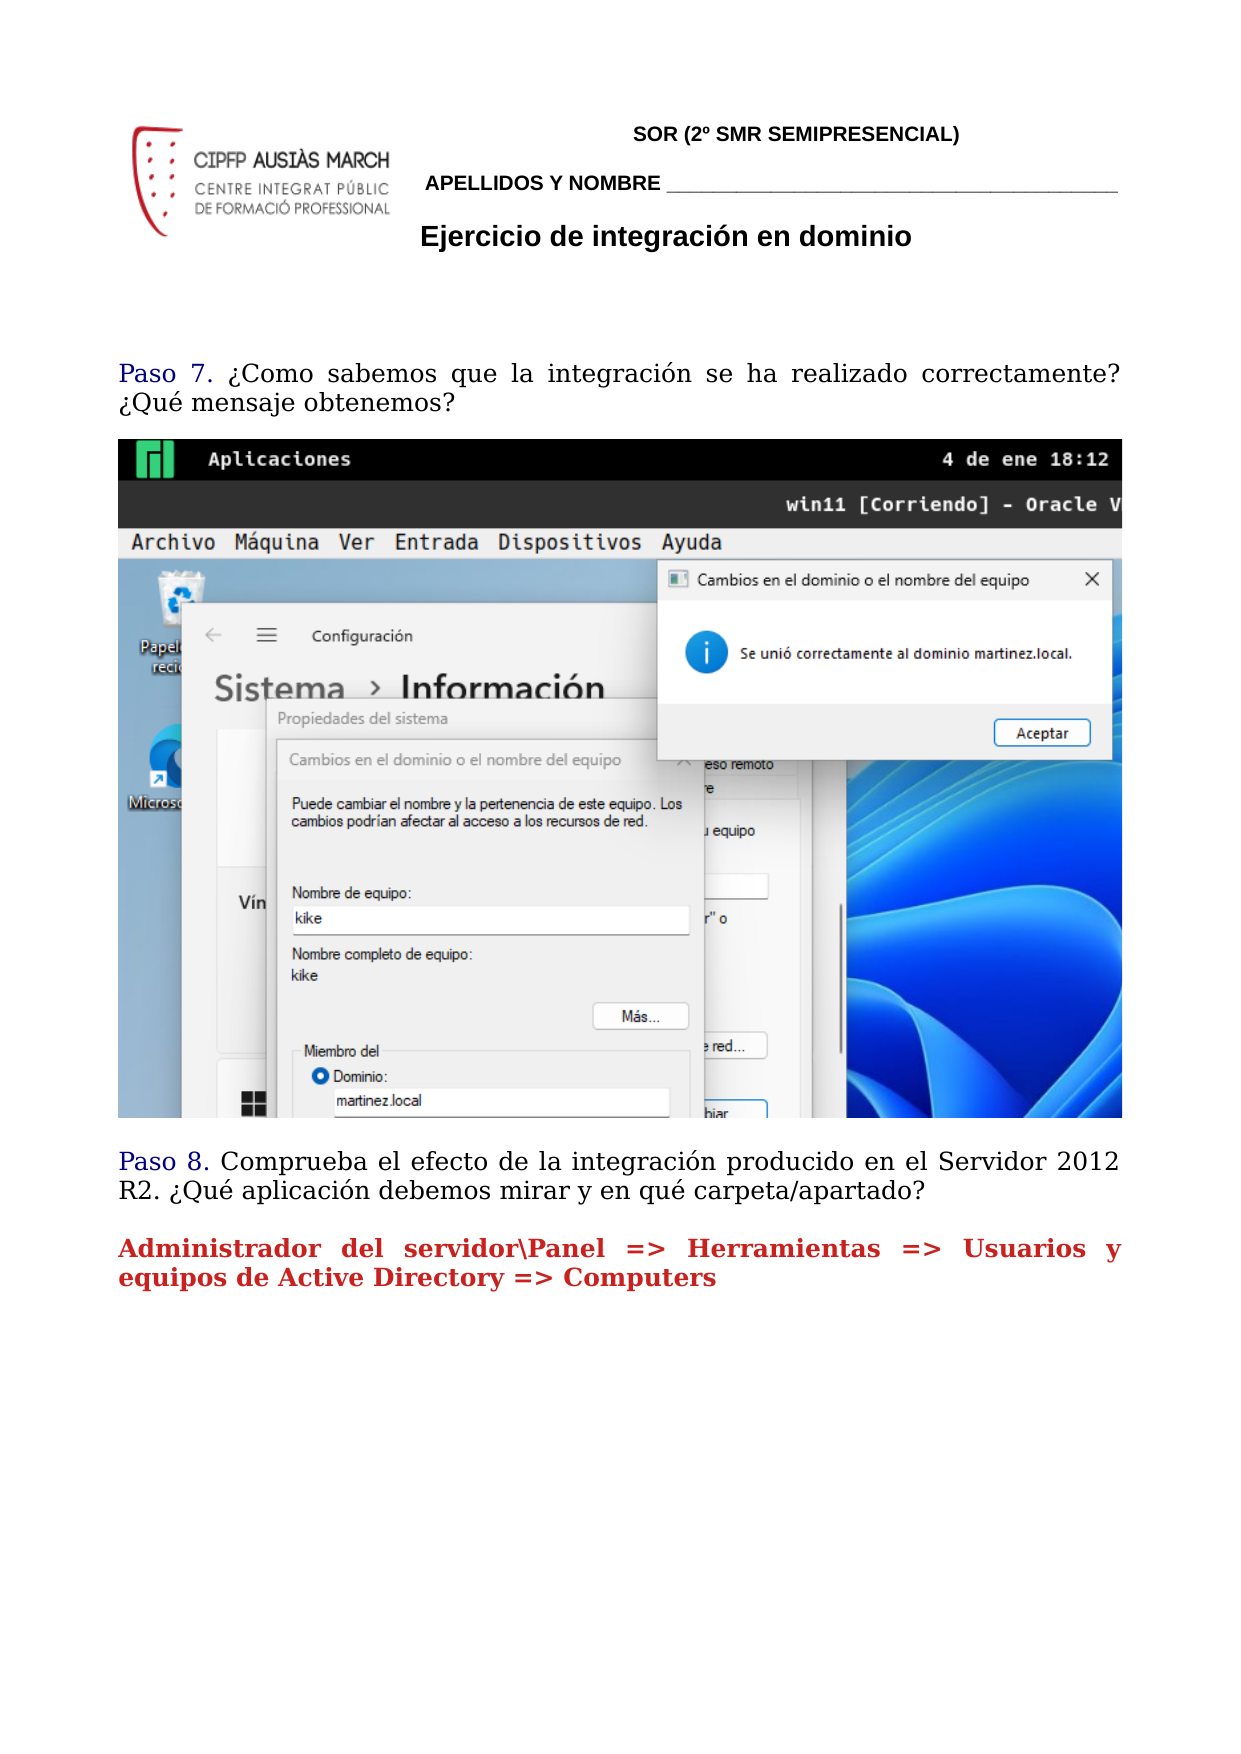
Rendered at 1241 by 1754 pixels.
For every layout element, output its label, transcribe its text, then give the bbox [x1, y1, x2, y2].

text Administrador del servidor\Panel => Herramientas => Usuarios y equipos de Active Directory => Computers [118, 1234, 1122, 1293]
text Paso 7. ¿Como sabemos que la integración se ha realizado correctamente? ¿Qué mensaje obtenemos? [118, 359, 1122, 417]
text Paso 8. Comprueba el efecto de la integración producido en el Servidor 2012 R2. ¿Qué aplicación debemos mirar y en qué carpeta/apartado? [118, 1147, 1122, 1205]
picture [118, 439, 1123, 1118]
picture [119, 117, 402, 249]
